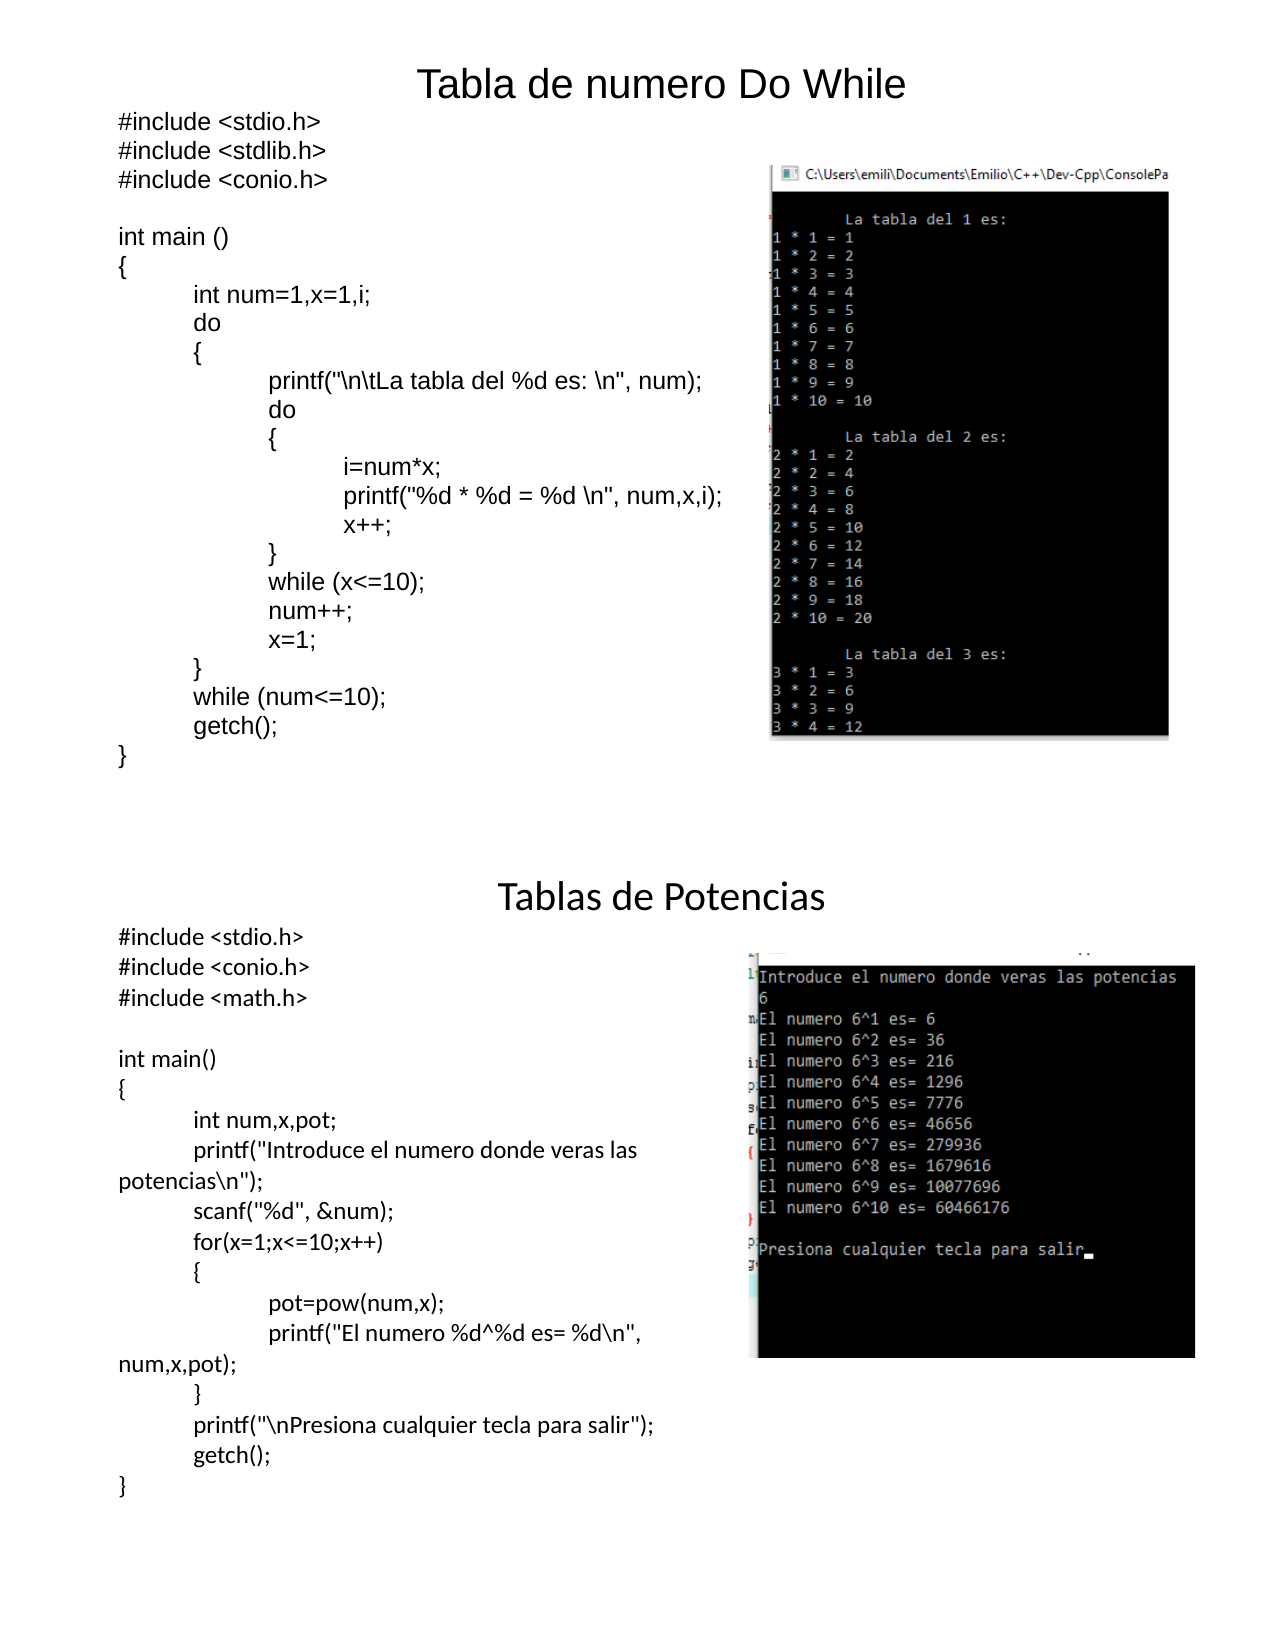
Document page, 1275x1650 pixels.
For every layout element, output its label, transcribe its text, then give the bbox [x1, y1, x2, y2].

text } [118, 1470, 1205, 1501]
text for(x=1;x<=10;x++) [118, 1226, 748, 1257]
text [1196, 1073, 1205, 1104]
text int main() [118, 1043, 748, 1073]
text [1169, 423, 1205, 452]
text printf("El numero %d^%d es= %d\n", num,x,pot); [118, 1318, 1205, 1379]
text num++; [118, 596, 768, 624]
text pot=pow(num,x); [118, 1287, 748, 1318]
text { [118, 1073, 748, 1104]
text [1169, 567, 1205, 596]
text { [118, 337, 768, 366]
text [1169, 279, 1205, 308]
text [1169, 222, 1205, 251]
text [1196, 1257, 1205, 1287]
text x=1; [118, 624, 768, 653]
text [1169, 481, 1205, 509]
text int num=1,x=1,i; [118, 279, 768, 308]
text [1169, 596, 1205, 624]
text Tablas de Potencias [118, 870, 1205, 921]
text } [118, 1379, 1205, 1409]
text [1196, 1043, 1205, 1073]
text do [118, 308, 768, 337]
text [1169, 251, 1205, 279]
text int main () [118, 222, 768, 251]
text #include <stdlib.h> [118, 136, 1205, 164]
text getch(); [118, 1440, 1205, 1470]
text #include <math.h> [118, 982, 748, 1012]
text printf("Introduce el numero donde veras las potencias\n"); [118, 1134, 748, 1196]
text { [118, 251, 768, 279]
text Tabla de numero Do While [118, 59, 1205, 107]
text #include <conio.h> [118, 951, 1205, 982]
text while (x<=10); [118, 567, 768, 596]
text #include <conio.h> [118, 164, 1205, 193]
text [1169, 509, 1205, 538]
text scanf("%d", &num); [118, 1196, 748, 1226]
text { [118, 423, 768, 452]
text while (num<=10); [118, 682, 768, 711]
text [1169, 653, 1205, 682]
text printf("\n\tLa tabla del %d es: \n", num); [118, 366, 768, 394]
text printf("\nPresiona cualquier tecla para salir"); [118, 1409, 1205, 1440]
text [1169, 308, 1205, 337]
text } [118, 739, 1205, 768]
text [1169, 366, 1205, 394]
text #include <stdio.h> [118, 107, 1205, 136]
text x++; [118, 509, 768, 538]
text [1169, 624, 1205, 653]
text } [118, 653, 768, 682]
text [1169, 452, 1205, 481]
text getch(); [118, 711, 768, 739]
text #include <stdio.h> [118, 921, 1205, 951]
text } [118, 538, 768, 567]
text printf("%d * %d = %d \n", num,x,i); [118, 481, 768, 509]
text do [118, 394, 768, 423]
text i=num*x; [118, 452, 768, 481]
text [1169, 711, 1205, 739]
text int num,x,pot; [118, 1104, 748, 1134]
text [1169, 337, 1205, 366]
text [1169, 682, 1205, 711]
text [1169, 538, 1205, 567]
text { [118, 1257, 748, 1287]
text [1169, 394, 1205, 423]
